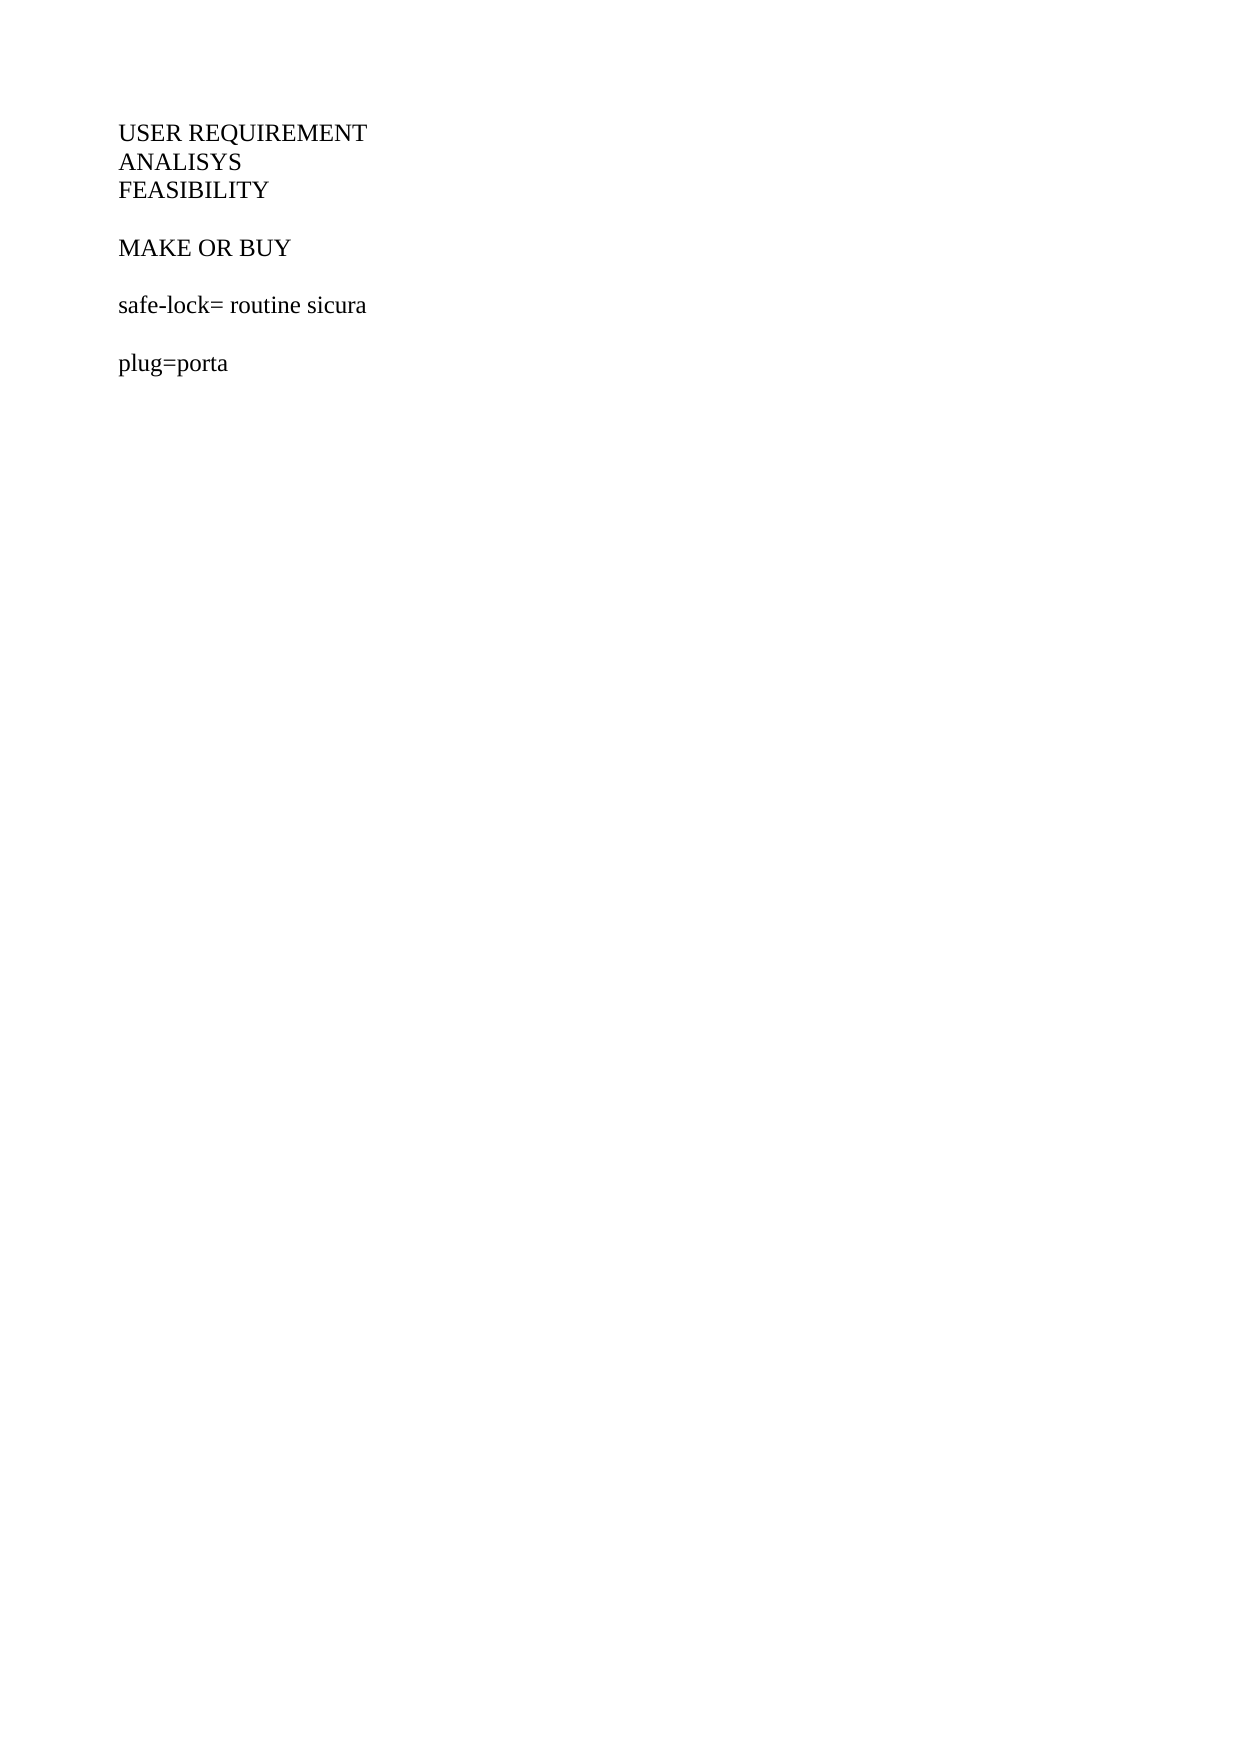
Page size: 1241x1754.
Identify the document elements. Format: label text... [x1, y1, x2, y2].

text plug=porta [118, 348, 1122, 377]
text safe-lock= routine sicura [118, 291, 1122, 319]
text ANALISYS [118, 147, 1122, 176]
text MAKE OR BUY [118, 233, 1122, 262]
text FEASIBILITY [118, 176, 1122, 204]
text USER REQUIREMENT [118, 118, 1122, 147]
